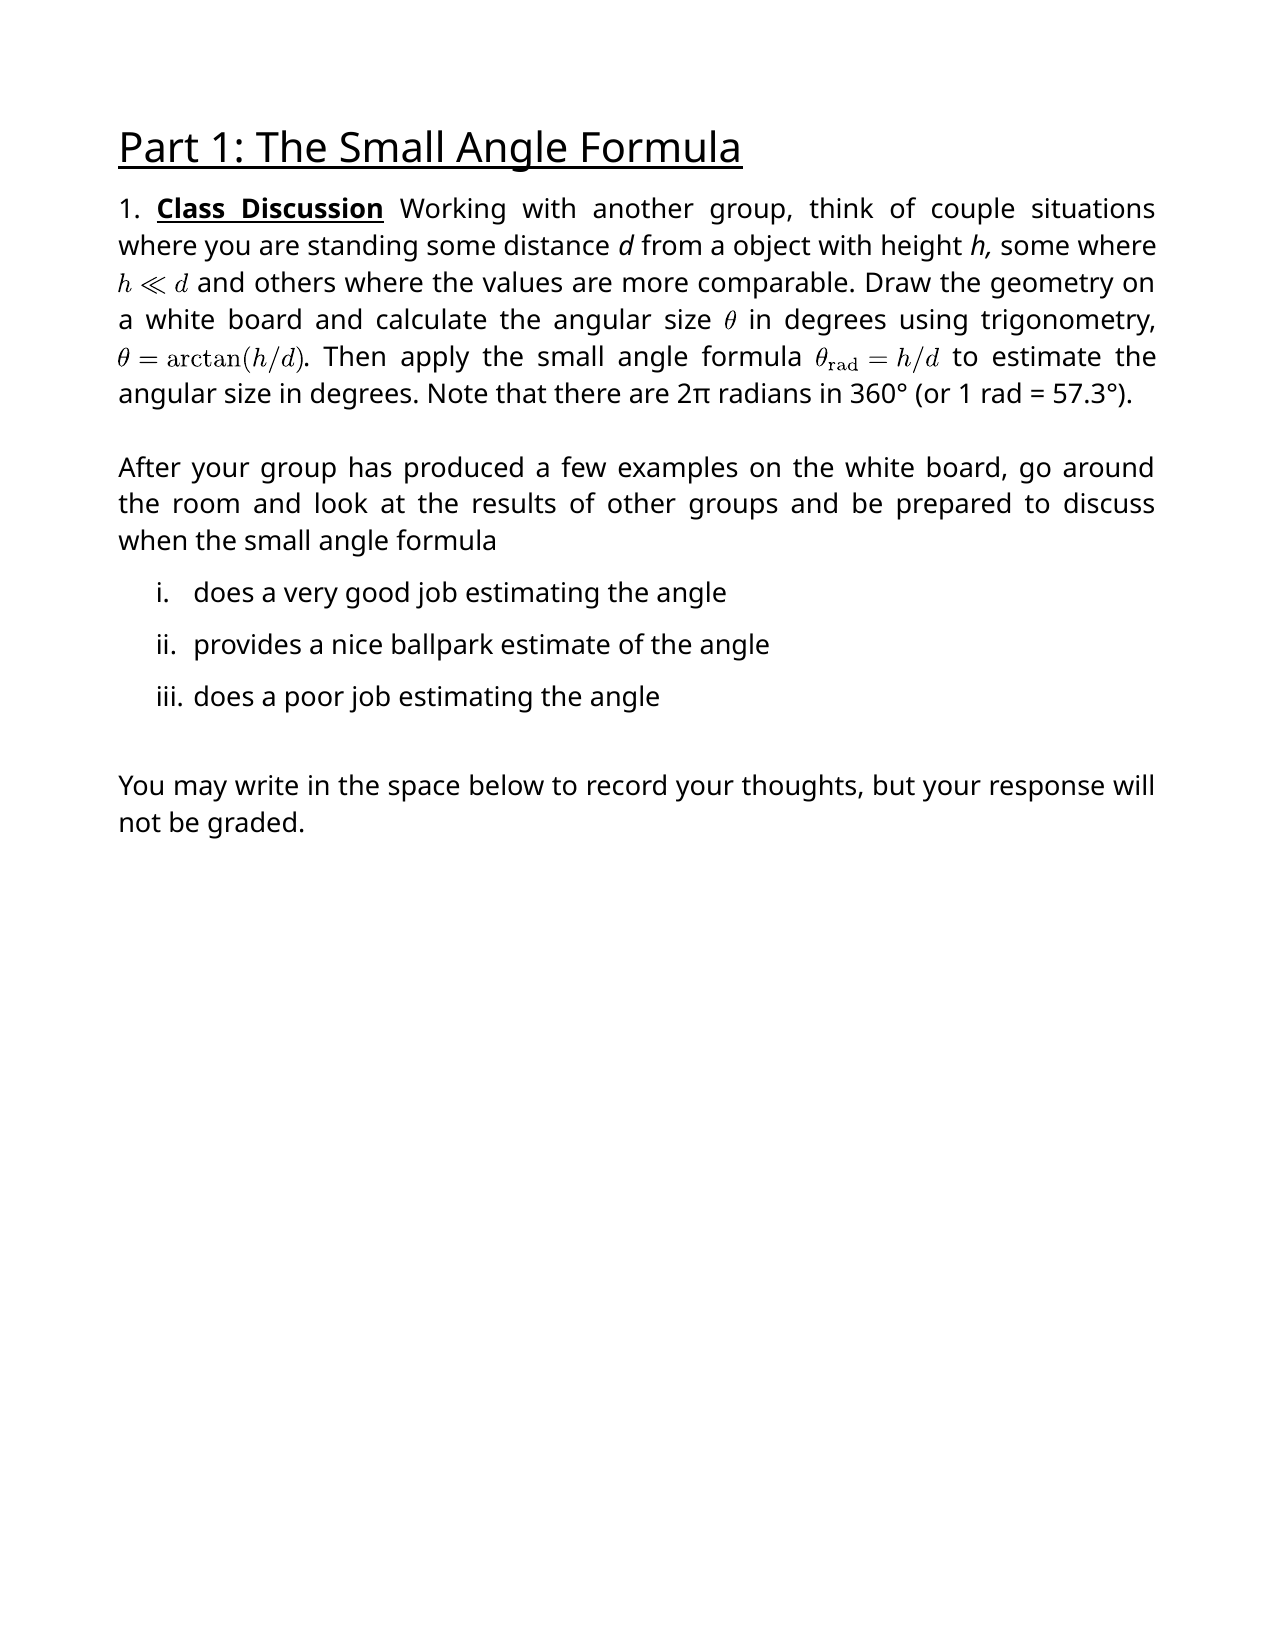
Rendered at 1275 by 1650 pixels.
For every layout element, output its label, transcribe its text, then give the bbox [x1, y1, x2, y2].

text 1. Class Discussion Working with another group, think of couple situations where you are standing some distance d from a object with height h, some where and others where the values are more comparable. Draw the geometry on a white board and calculate the angular size in degrees using trigonometry, . Then apply the small angle formula to estimate the angular size in degrees. Note that there are 2π radians in 360° (or 1 rad = 57.3°). [118, 190, 1157, 411]
text You may write in the space below to record your thoughts, but your response will not be graded. [118, 766, 1157, 840]
text Part 1: The Small Angle Formula [118, 118, 1157, 175]
list does a very good job estimating the angle [156, 574, 1157, 611]
list does a poor job estimating the angle [156, 677, 1157, 714]
text After your group has produced a few examples on the white board, go around the room and look at the results of other groups and be prepared to discuss when the small angle formula [118, 448, 1157, 559]
list provides a nice ballpark estimate of the angle [156, 626, 1157, 662]
